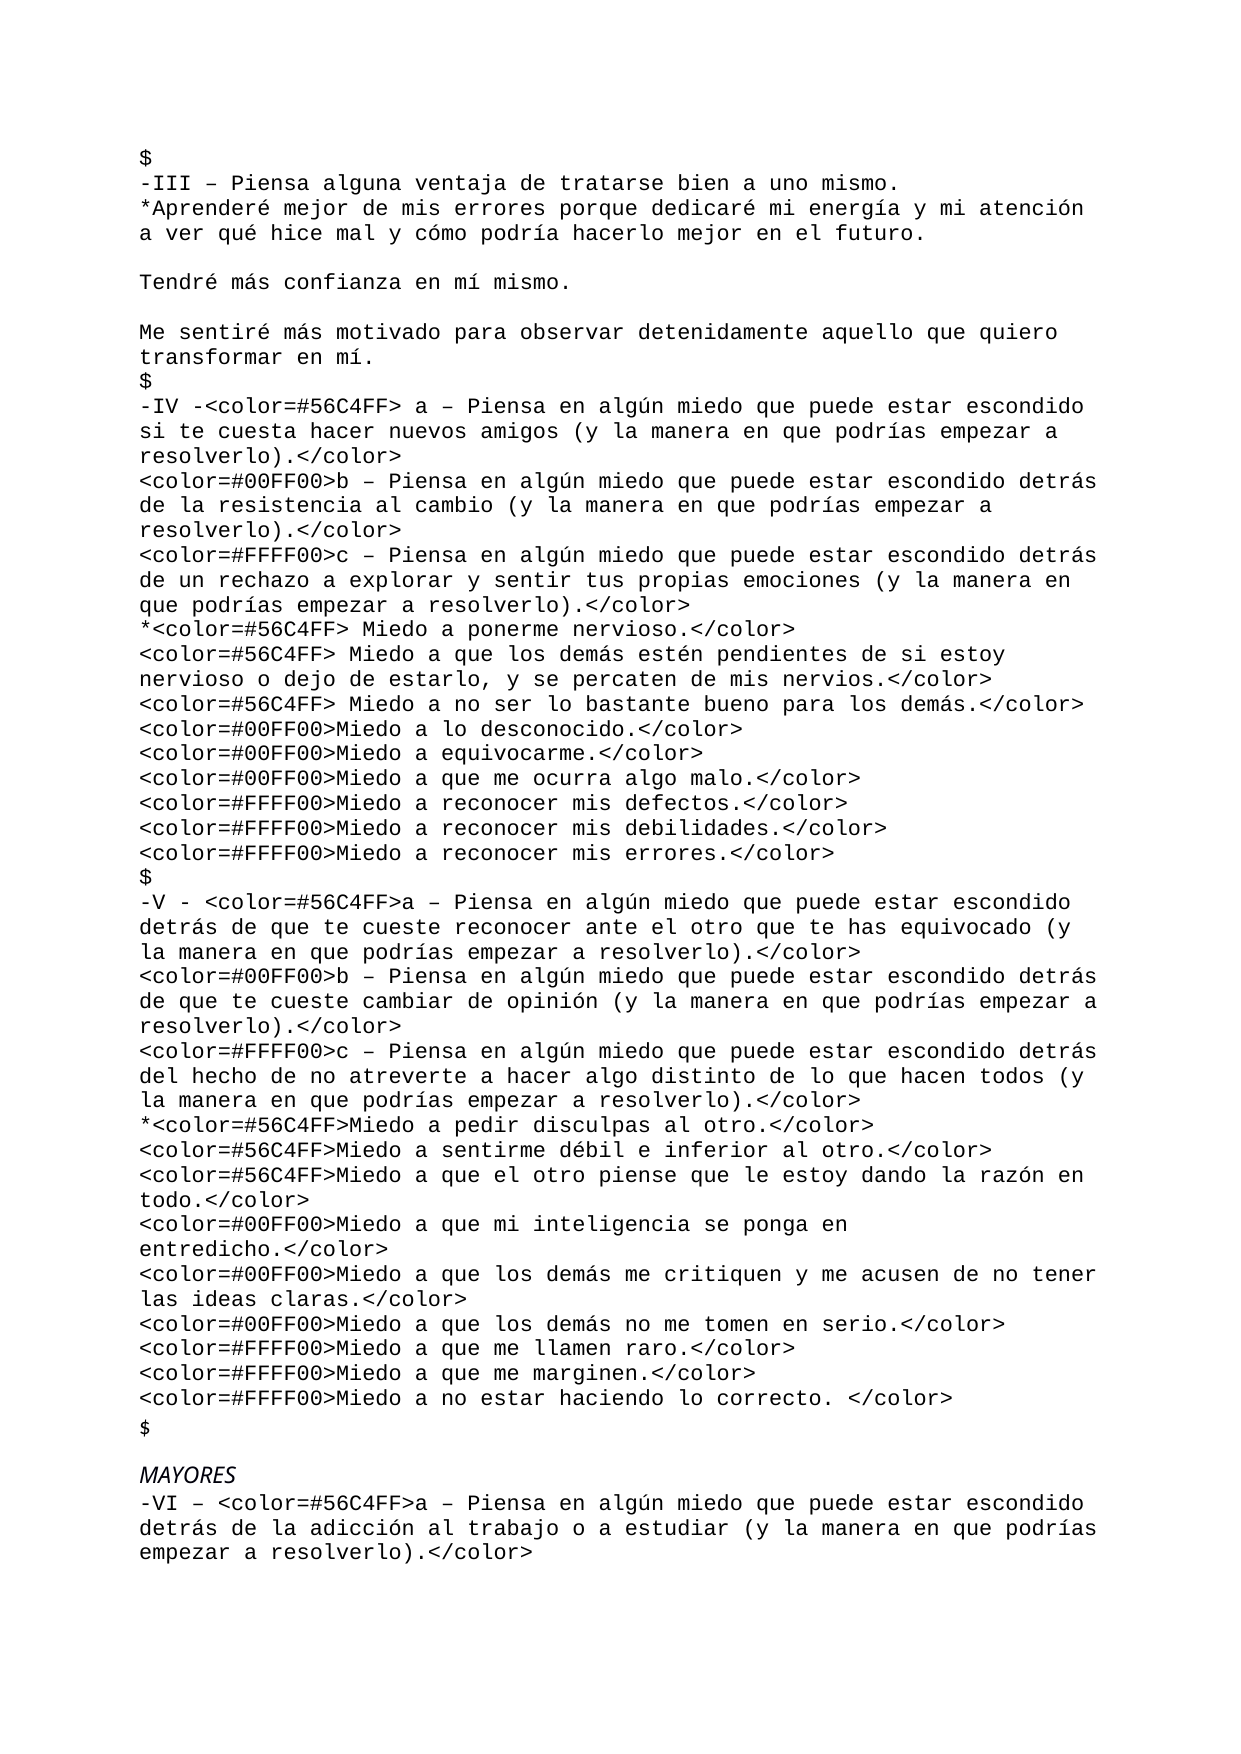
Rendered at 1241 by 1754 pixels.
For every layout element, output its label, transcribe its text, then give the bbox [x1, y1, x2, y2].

text <color=#FFFF00>Miedo a reconocer mis defectos.</color> [139, 792, 1101, 817]
text <color=#FFFF00>c – Piensa en algún miedo que puede estar escondido detrás del hecho de no atreverte a hacer algo distinto de lo que hacen todos (y la manera en que podrías empezar a resolverlo).</color> [139, 1040, 1101, 1114]
text *Aprenderé mejor de mis errores porque dedicaré mi energía y mi atención a ver qué hice mal y cómo podría hacerlo mejor en el futuro. [139, 197, 1101, 247]
subtitle MAYORES [139, 1458, 1101, 1490]
text <color=#00FF00>b – Piensa en algún miedo que puede estar escondido detrás de que te cueste cambiar de opinión (y la manera en que podrías empezar a resolverlo).</color> [139, 966, 1101, 1040]
text <color=#FFFF00>Miedo a reconocer mis errores.</color> [139, 842, 1101, 867]
text *<color=#56C4FF>Miedo a pedir disculpas al otro.</color> [139, 1114, 1101, 1139]
text *<color=#56C4FF> Miedo a ponerme nervioso.</color> [139, 619, 1101, 643]
text Me sentiré más motivado para observar detenidamente aquello que quiero transformar en mí. [139, 321, 1101, 371]
text <color=#00FF00>Miedo a lo desconocido.</color> [139, 718, 1101, 743]
text <color=#00FF00>Miedo a que los demás no me tomen en serio.</color> [139, 1313, 1101, 1338]
text <color=#00FF00>Miedo a que los demás me critiquen y me acusen de no tener las ideas claras.</color> [139, 1263, 1101, 1313]
text <color=#FFFF00>Miedo a que me llamen raro.</color> [139, 1338, 1101, 1362]
text $ [139, 148, 1101, 172]
text Tendré más confianza en mí mismo. [139, 272, 1101, 296]
text $ [139, 371, 1101, 396]
text <color=#56C4FF>Miedo a sentirme débil e inferior al otro.</color> [139, 1139, 1101, 1164]
text -IV -<color=#56C4FF> a – Piensa en algún miedo que puede estar escondido si te cuesta hacer nuevos amigos (y la manera en que podrías empezar a resolverlo).</color> [139, 396, 1101, 470]
text -III – Piensa alguna ventaja de tratarse bien a uno mismo. [139, 172, 1101, 197]
text <color=#56C4FF> Miedo a que los demás estén pendientes de si estoy nervioso o dejo de estarlo, y se percaten de mis nervios.</color> [139, 643, 1101, 693]
text <color=#00FF00>Miedo a que me ocurra algo malo.</color> [139, 767, 1101, 792]
text $ [139, 867, 1101, 891]
text <color=#00FF00>b – Piensa en algún miedo que puede estar escondido detrás de la resistencia al cambio (y la manera en que podrías empezar a resolverlo).</color> [139, 470, 1101, 544]
text <color=#00FF00>Miedo a equivocarme.</color> [139, 743, 1101, 767]
text -V - <color=#56C4FF>a – Piensa en algún miedo que puede estar escondido detrás de que te cueste reconocer ante el otro que te has equivocado (y la manera en que podrías empezar a resolverlo).</color> [139, 891, 1101, 966]
text <color=#FFFF00>c – Piensa en algún miedo que puede estar escondido detrás de un rechazo a explorar y sentir tus propias emociones (y la manera en que podrías empezar a resolverlo).</color> [139, 544, 1101, 619]
text <color=#FFFF00>Miedo a que me marginen.</color> [139, 1362, 1101, 1387]
text <color=#56C4FF>Miedo a que el otro piense que le estoy dando la razón en todo.</color> [139, 1164, 1101, 1214]
text <color=#00FF00>Miedo a que mi inteligencia se ponga en entredicho.</color> [139, 1214, 1101, 1263]
text -VI – <color=#56C4FF>a – Piensa en algún miedo que puede estar escondido detrás de la adicción al trabajo o a estudiar (y la manera en que podrías empezar a resolverlo).</color> [139, 1492, 1101, 1566]
text $ [139, 1412, 1101, 1440]
text <color=#FFFF00>Miedo a no estar haciendo lo correcto. </color> [139, 1387, 1101, 1412]
text <color=#56C4FF> Miedo a no ser lo bastante bueno para los demás.</color> [139, 693, 1101, 718]
text <color=#FFFF00>Miedo a reconocer mis debilidades.</color> [139, 817, 1101, 842]
